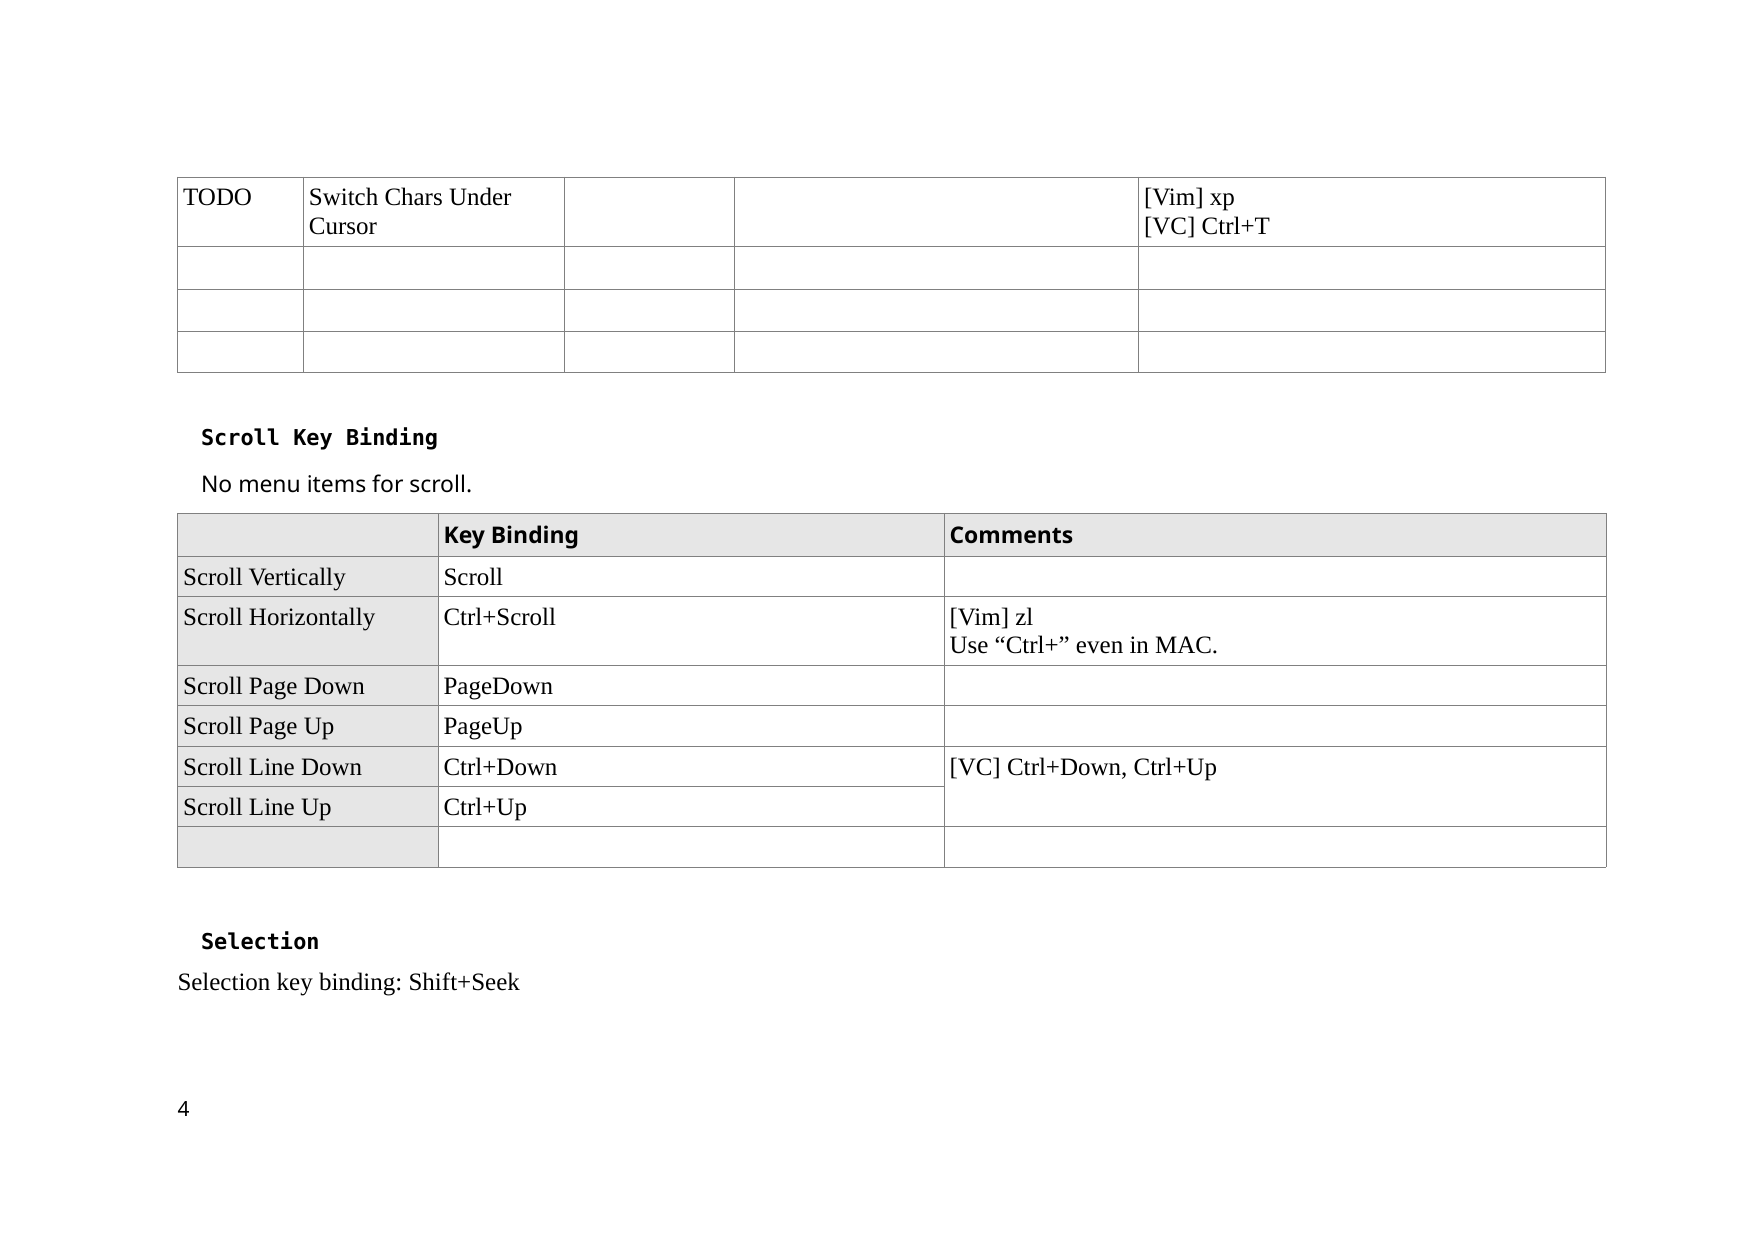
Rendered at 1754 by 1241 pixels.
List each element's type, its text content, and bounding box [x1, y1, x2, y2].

table_cell [945, 666, 1606, 705]
table_cell Switch Chars Under Cursor [304, 178, 564, 246]
table_header [178, 514, 438, 556]
table_cell Ctrl+Down [439, 747, 944, 786]
table_cell Scroll Horizontally [178, 597, 438, 665]
table_cell [439, 827, 944, 867]
table_cell TODO [178, 178, 303, 246]
table_cell [945, 706, 1606, 746]
table_cell [565, 332, 734, 372]
table_cell [VC] Ctrl+Down, Ctrl+Up [945, 747, 1606, 826]
table_header Key Binding [439, 514, 944, 556]
table_cell [178, 290, 303, 331]
table_cell Ctrl+Scroll [439, 597, 944, 665]
table_cell Scroll Vertically [178, 557, 438, 596]
title Selection [177, 929, 1605, 955]
table_cell [178, 332, 303, 372]
table_cell Scroll [439, 557, 944, 596]
table_cell [735, 178, 1138, 246]
text No menu items for scroll. [177, 468, 1605, 499]
table_cell [1139, 290, 1605, 331]
table_cell [945, 557, 1606, 596]
table_cell [178, 827, 438, 867]
table_cell [735, 290, 1138, 331]
table_cell [1139, 332, 1605, 372]
table_cell PageUp [439, 706, 944, 746]
table_cell [304, 332, 564, 372]
table_cell Scroll Line Down [178, 747, 438, 786]
table_cell [304, 247, 564, 288]
table_cell [304, 290, 564, 331]
table_header Comments [945, 514, 1606, 556]
table_cell [565, 290, 734, 331]
table_cell Scroll Page Down [178, 666, 438, 705]
title Scroll Key Binding [177, 425, 1605, 450]
table_cell [565, 247, 734, 288]
table_cell [565, 178, 734, 246]
table_cell [Vim] xp [VC] Ctrl+T [1139, 178, 1605, 246]
table_cell [735, 247, 1138, 288]
table_cell [1139, 247, 1605, 288]
table_cell Scroll Page Up [178, 706, 438, 746]
table_cell [178, 247, 303, 288]
table_cell Scroll Line Up [178, 787, 438, 826]
table_cell PageDown [439, 666, 944, 705]
text Selection key binding: Shift+Seek [177, 967, 1605, 996]
table_cell Ctrl+Up [439, 787, 944, 826]
table_cell [735, 332, 1138, 372]
table_cell [Vim] zl Use “Ctrl+” even in MAC. [945, 597, 1606, 665]
table_cell [945, 827, 1606, 867]
